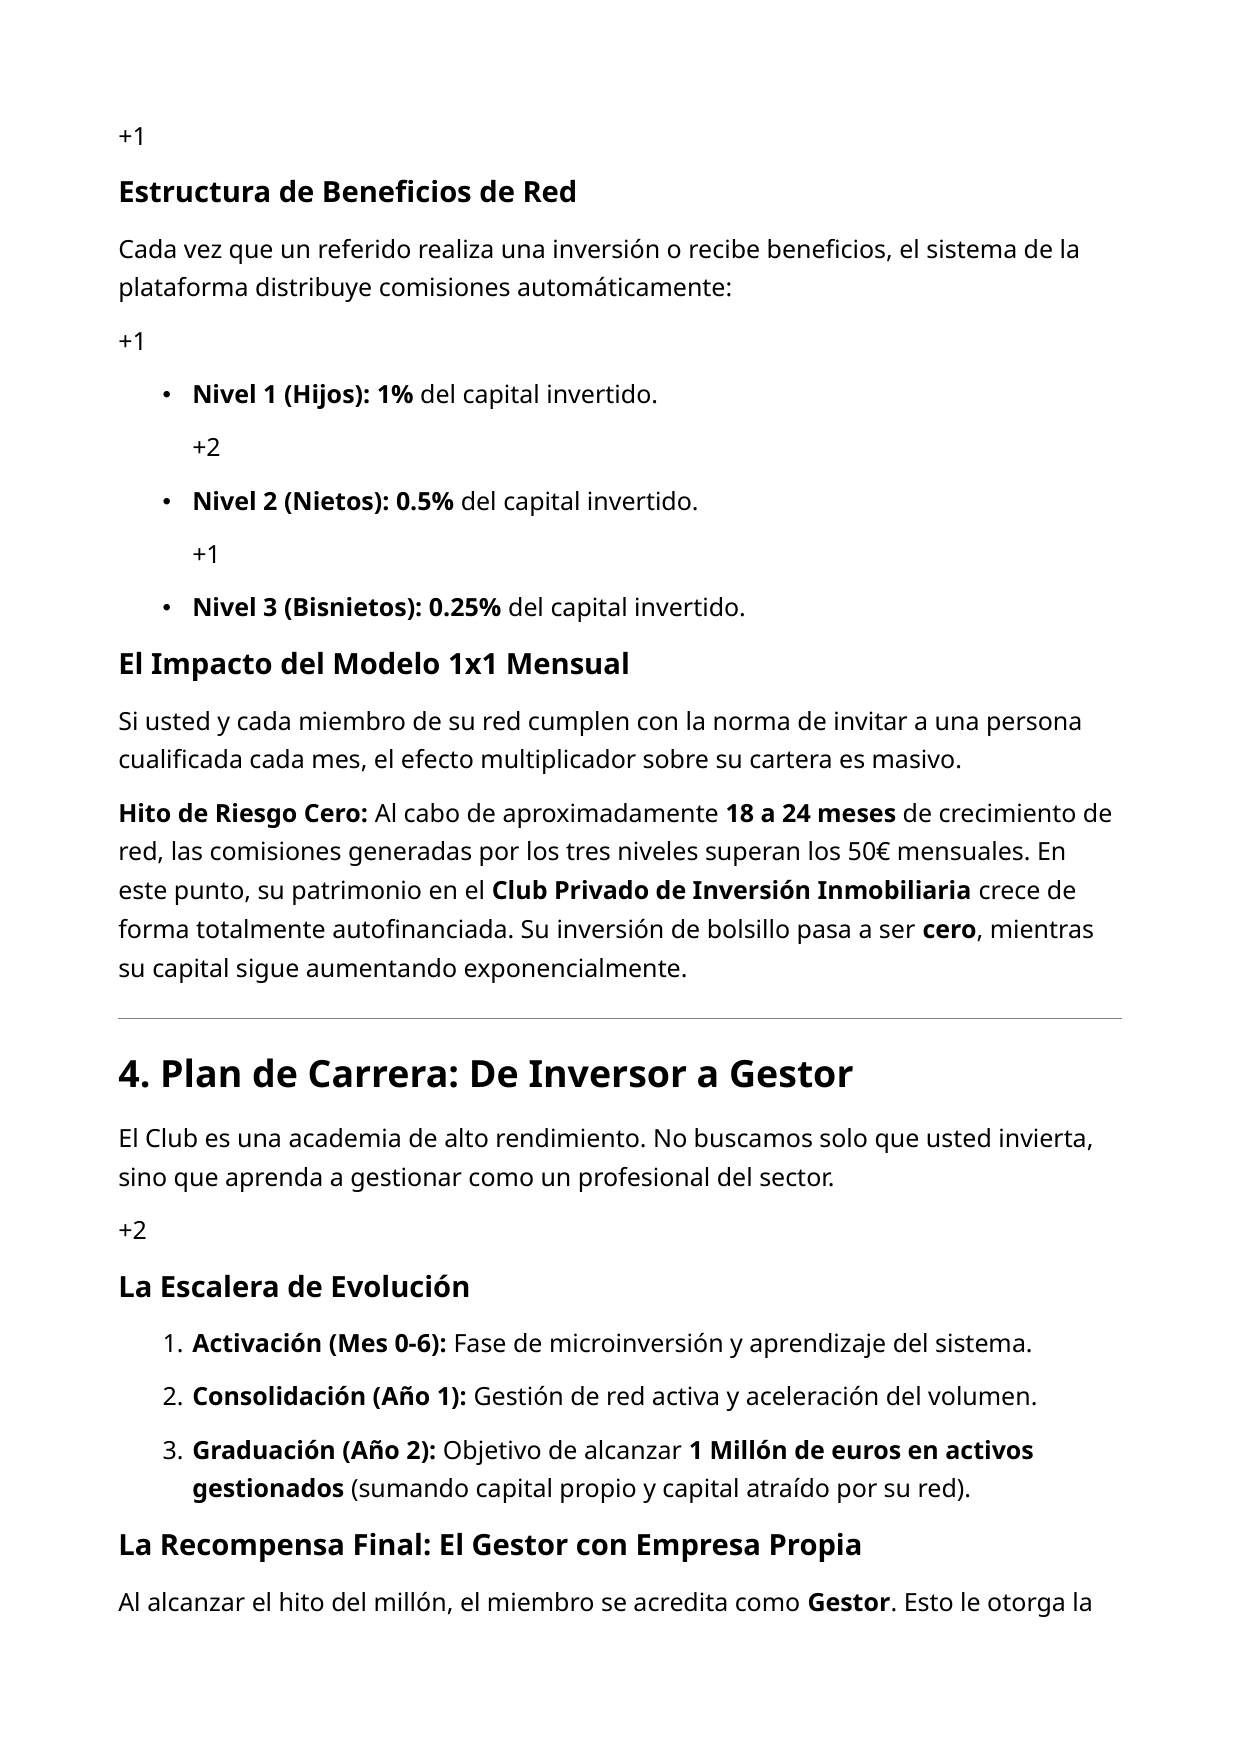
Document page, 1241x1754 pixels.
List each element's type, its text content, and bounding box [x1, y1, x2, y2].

table_cell 4. Plan de Carrera: De Inversor a Gestor El Club es una academia de alto rendimiento. No buscamos solo que usted invierta, sino que aprenda a gestionar como un profesional del sector. +2 La Escalera de Evolución Activación (Mes 0-6): Fase de microinversión y aprendizaje del sistema. Consolidación (Año 1): Gestión de red activa y aceleración del volumen. Graduación (Año 2): Objetivo de alcanzar 1 Millón de euros en activos gestionados (sumando capital propio y capital atraído por su red). La Recompensa Final: El Gestor con Empresa Propia Al alcanzar el hito del millón, el miembro se acredita como Gestor. Esto le otorga la [118, 1019, 1122, 1618]
table_cell +1 Estructura de Beneficios de Red Cada vez que un referido realiza una inversión o recibe beneficios, el sistema de la plataforma distribuye comisiones automáticamente: +1 Nivel 1 (Hijos): 1% del capital invertido. +2 Nivel 2 (Nietos): 0.5% del capital invertido. +1 Nivel 3 (Bisnietos): 0.25% del capital invertido. El Impacto del Modelo 1x1 Mensual Si usted y cada miembro de su red cumplen con la norma de invitar a una persona cualificada cada mes, el efecto multiplicador sobre su cartera es masivo. Hito de Riesgo Cero: Al cabo de aproximadamente 18 a 24 meses de crecimiento de red, las comisiones generadas por los tres niveles superan los 50€ mensuales. En este punto, su patrimonio en el Club Privado de Inversión Inmobiliaria crece de forma totalmente autofinanciada. Su inversión de bolsillo pasa a ser cero, mientras su capital sigue aumentando exponencialmente. [118, 118, 1122, 1018]
